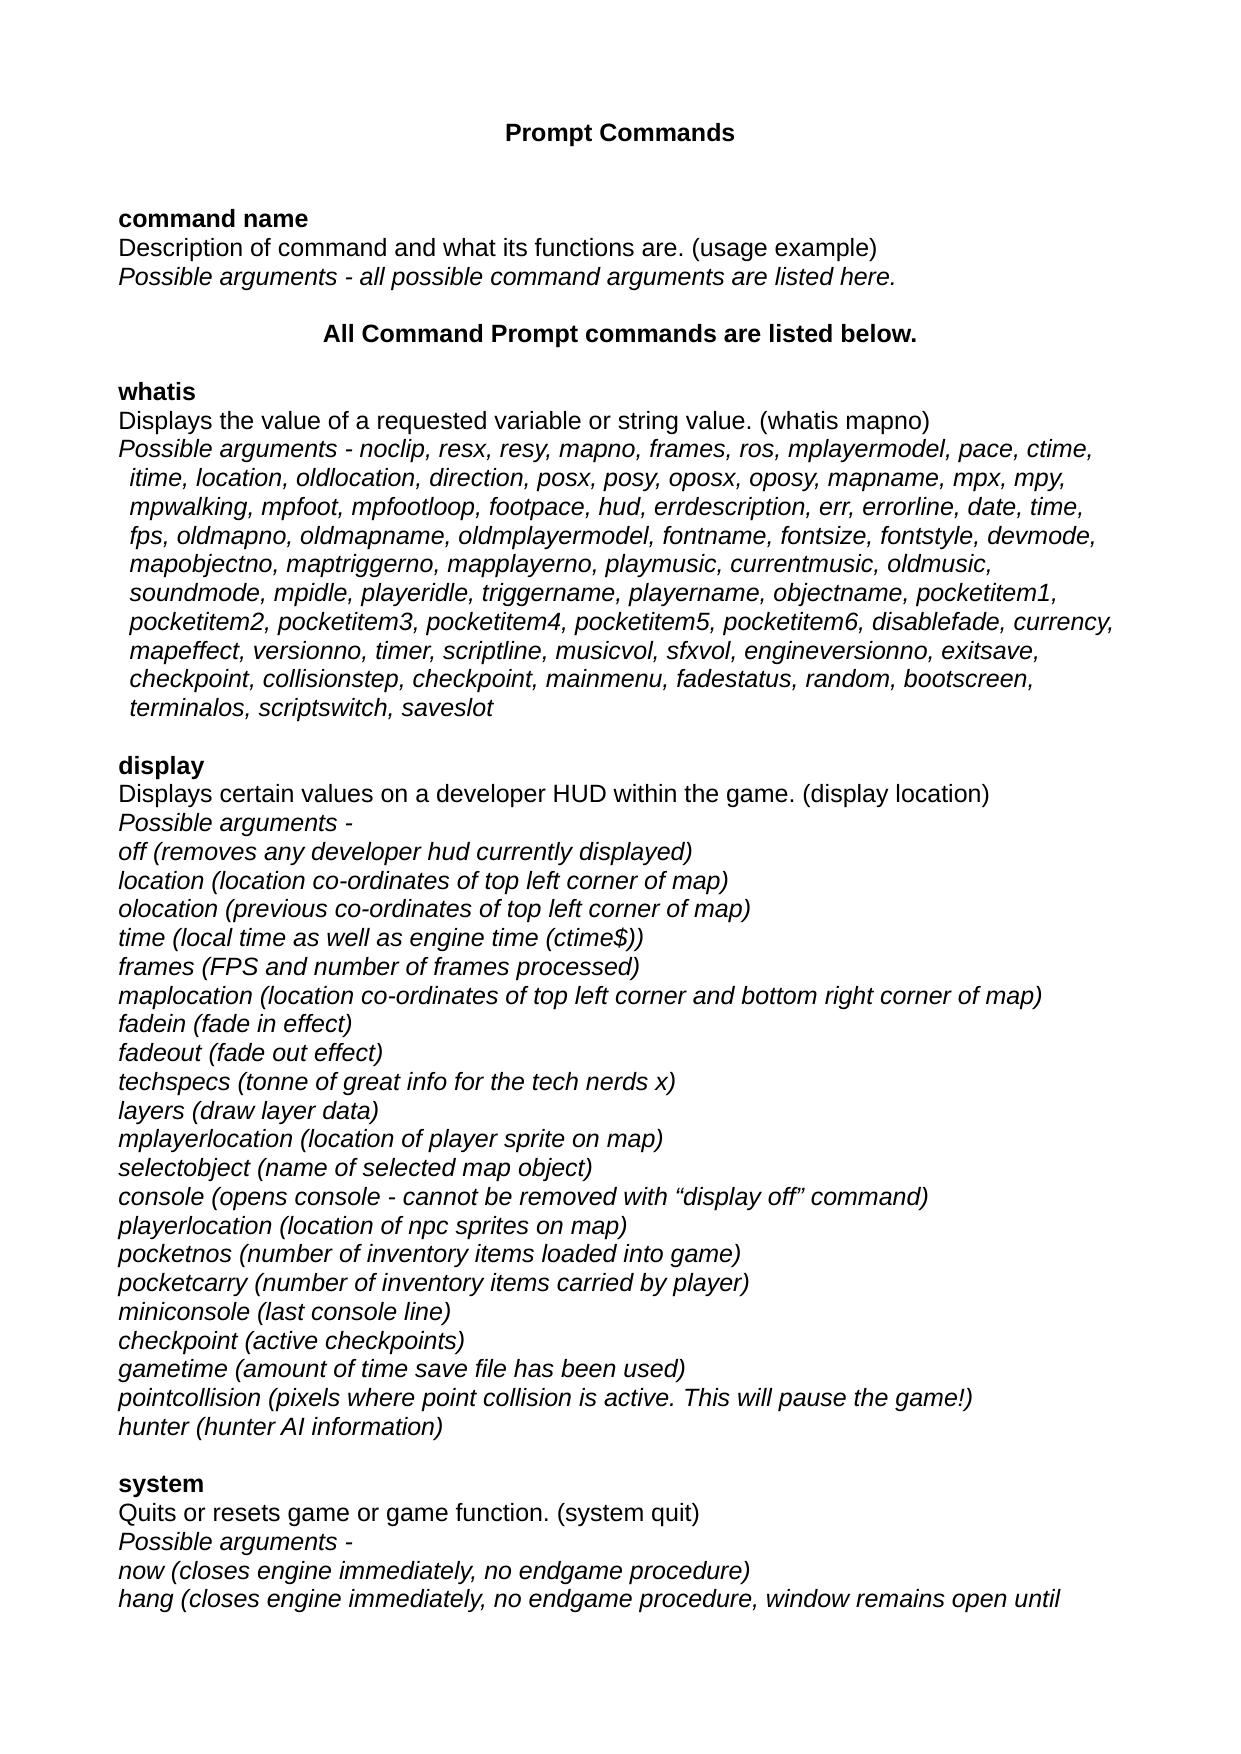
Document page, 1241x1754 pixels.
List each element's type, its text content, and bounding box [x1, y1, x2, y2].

text techspecs (tonne of great info for the tech nerds x) [118, 1067, 1122, 1096]
text pocketcarry (number of inventory items carried by player) [118, 1268, 1122, 1297]
text off (removes any developer hud currently displayed) [118, 837, 1122, 866]
text hang (closes engine immediately, no endgame procedure, window remains open until [118, 1584, 1122, 1613]
text hunter (hunter AI information) [118, 1412, 1122, 1441]
text Description of command and what its functions are. (usage example) [118, 233, 1122, 262]
text maplocation (location co-ordinates of top left corner and bottom right corner of map) [118, 981, 1122, 1009]
text fadeout (fade out effect) [118, 1038, 1122, 1067]
text Possible arguments - [118, 808, 1122, 837]
text miniconsole (last console line) [118, 1297, 1122, 1326]
text command name [118, 204, 1122, 233]
text Quits or resets game or game function. (system quit) [118, 1498, 1122, 1527]
text olocation (previous co-ordinates of top left corner of map) [118, 894, 1122, 923]
text Displays certain values on a developer HUD within the game. (display location) [118, 779, 1122, 808]
text fadein (fade in effect) [118, 1009, 1122, 1038]
text location (location co-ordinates of top left corner of map) [118, 866, 1122, 894]
text system [118, 1469, 1122, 1498]
text mplayerlocation (location of player sprite on map) [118, 1124, 1122, 1153]
text playerlocation (location of npc sprites on map) [118, 1211, 1122, 1239]
text now (closes engine immediately, no endgame procedure) [118, 1556, 1122, 1584]
text Possible arguments - all possible command arguments are listed here. [118, 262, 1122, 291]
text display [118, 751, 1122, 779]
text whatis [118, 377, 1122, 406]
text gametime (amount of time save file has been used) [118, 1354, 1122, 1383]
text All Command Prompt commands are listed below. [118, 319, 1122, 348]
text Possible arguments - noclip, resx, resy, mapno, frames, ros, mplayermodel, pace, ctime, itime, location, oldlocation, direction, posx, posy, oposx, oposy, mapname, mpx, mpy, mpwalking, mpfoot, mpfootloop, footpace, hud, errdescription, err, errorline, date, time, fps, oldmapno, oldmapname, oldmplayermodel, fontname, fontsize, fontstyle, devmode, mapobjectno, maptriggerno, mapplayerno, playmusic, currentmusic, oldmusic, soundmode, mpidle, playeridle, triggername, playername, objectname, pocketitem1, pocketitem2, pocketitem3, pocketitem4, pocketitem5, pocketitem6, disablefade, currency, mapeffect, versionno, timer, scriptline, musicvol, sfxvol, engineversionno, exitsave, checkpoint, collisionstep, checkpoint, mainmenu, fadestatus, random, bootscreen, terminalos, scriptswitch, saveslot [118, 434, 1122, 722]
text pocketnos (number of inventory items loaded into game) [118, 1239, 1122, 1268]
text Displays the value of a requested variable or string value. (whatis mapno) [118, 406, 1122, 434]
text console (opens console - cannot be removed with “display off” command) [118, 1182, 1122, 1211]
text pointcollision (pixels where point collision is active. This will pause the game!) [118, 1383, 1122, 1412]
text frames (FPS and number of frames processed) [118, 952, 1122, 981]
text selectobject (name of selected map object) [118, 1153, 1122, 1182]
text checkpoint (active checkpoints) [118, 1326, 1122, 1354]
text layers (draw layer data) [118, 1096, 1122, 1124]
subtitle Prompt Commands [118, 118, 1122, 147]
text time (local time as well as engine time (ctime$)) [118, 923, 1122, 952]
text Possible arguments - [118, 1527, 1122, 1556]
